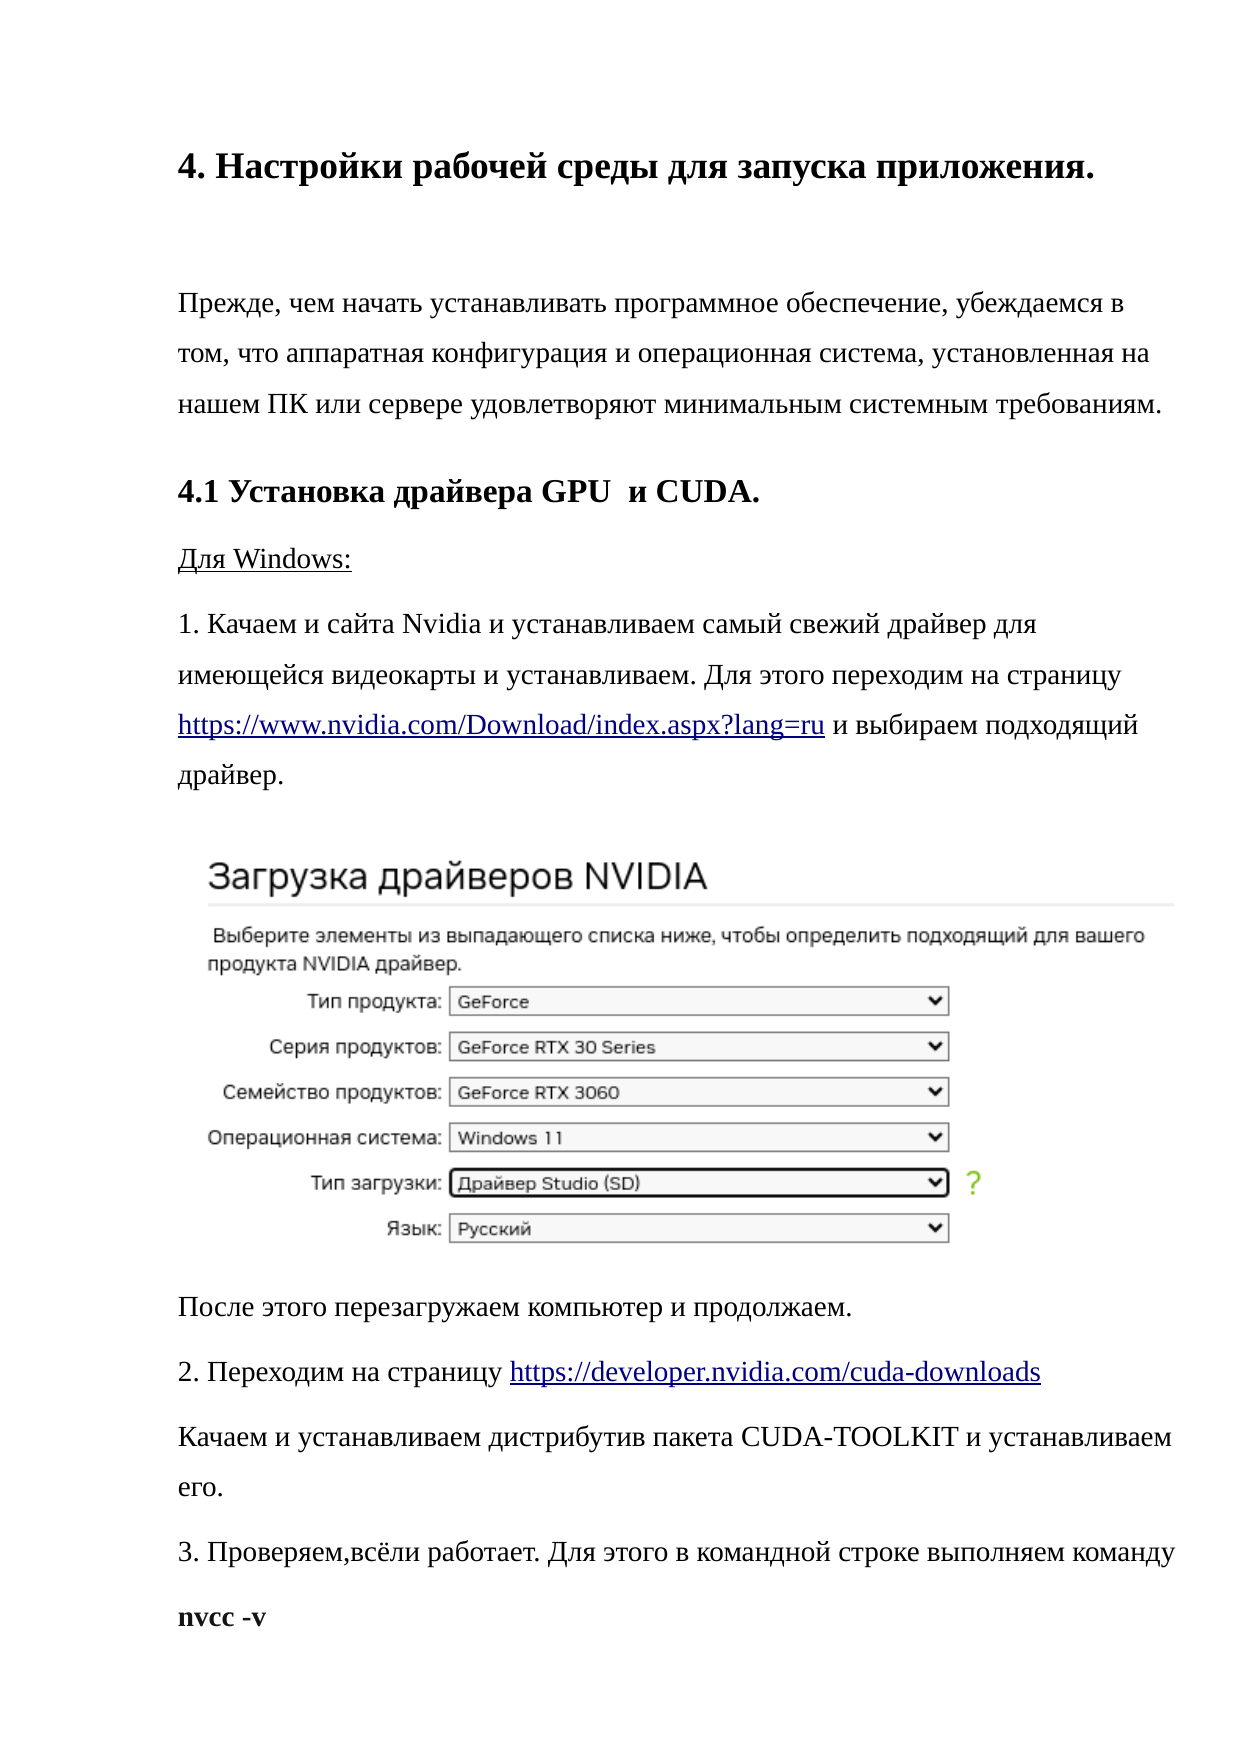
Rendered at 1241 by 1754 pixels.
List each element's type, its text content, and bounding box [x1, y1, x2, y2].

text После этого перезагружаем компьютер и продолжаем. [178, 822, 1182, 1323]
subtitle 4.1 Установка драйвера GPU и CUDA. [178, 472, 1182, 510]
text 1. Качаем и сайта Nvidia и устанавливаем самый свежий драйвер для имеющейся видеокарты и устанавливаем. Для этого переходим на страницу https://www.nvidia.com/Download/index.aspx?lang=ru и выбираем подходящий драйвер. [178, 606, 1182, 791]
text nvcc -v [178, 1599, 1182, 1632]
text Для Windows: [178, 542, 1182, 575]
subtitle 4. Настройки рабочей среды для запуска приложения. [178, 143, 1182, 186]
text Качаем и устанавливаем дистрибутив пакета CUDA-TOOLKIT и устанавливаем его. [178, 1419, 1182, 1503]
picture [185, 822, 1175, 1273]
text 2. Переходим на страницу https://developer.nvidia.com/cuda-downloads [178, 1354, 1182, 1387]
text 3. Проверяем,всёли работает. Для этого в командной строке выполняем команду [178, 1534, 1182, 1568]
text Прежде, чем начать устанавливать программное обеспечение, убеждаемся в том, что аппаратная конфигурация и операционная система, установленная на нашем ПК или сервере удовлетворяют минимальным системным требованиям. [178, 285, 1182, 419]
